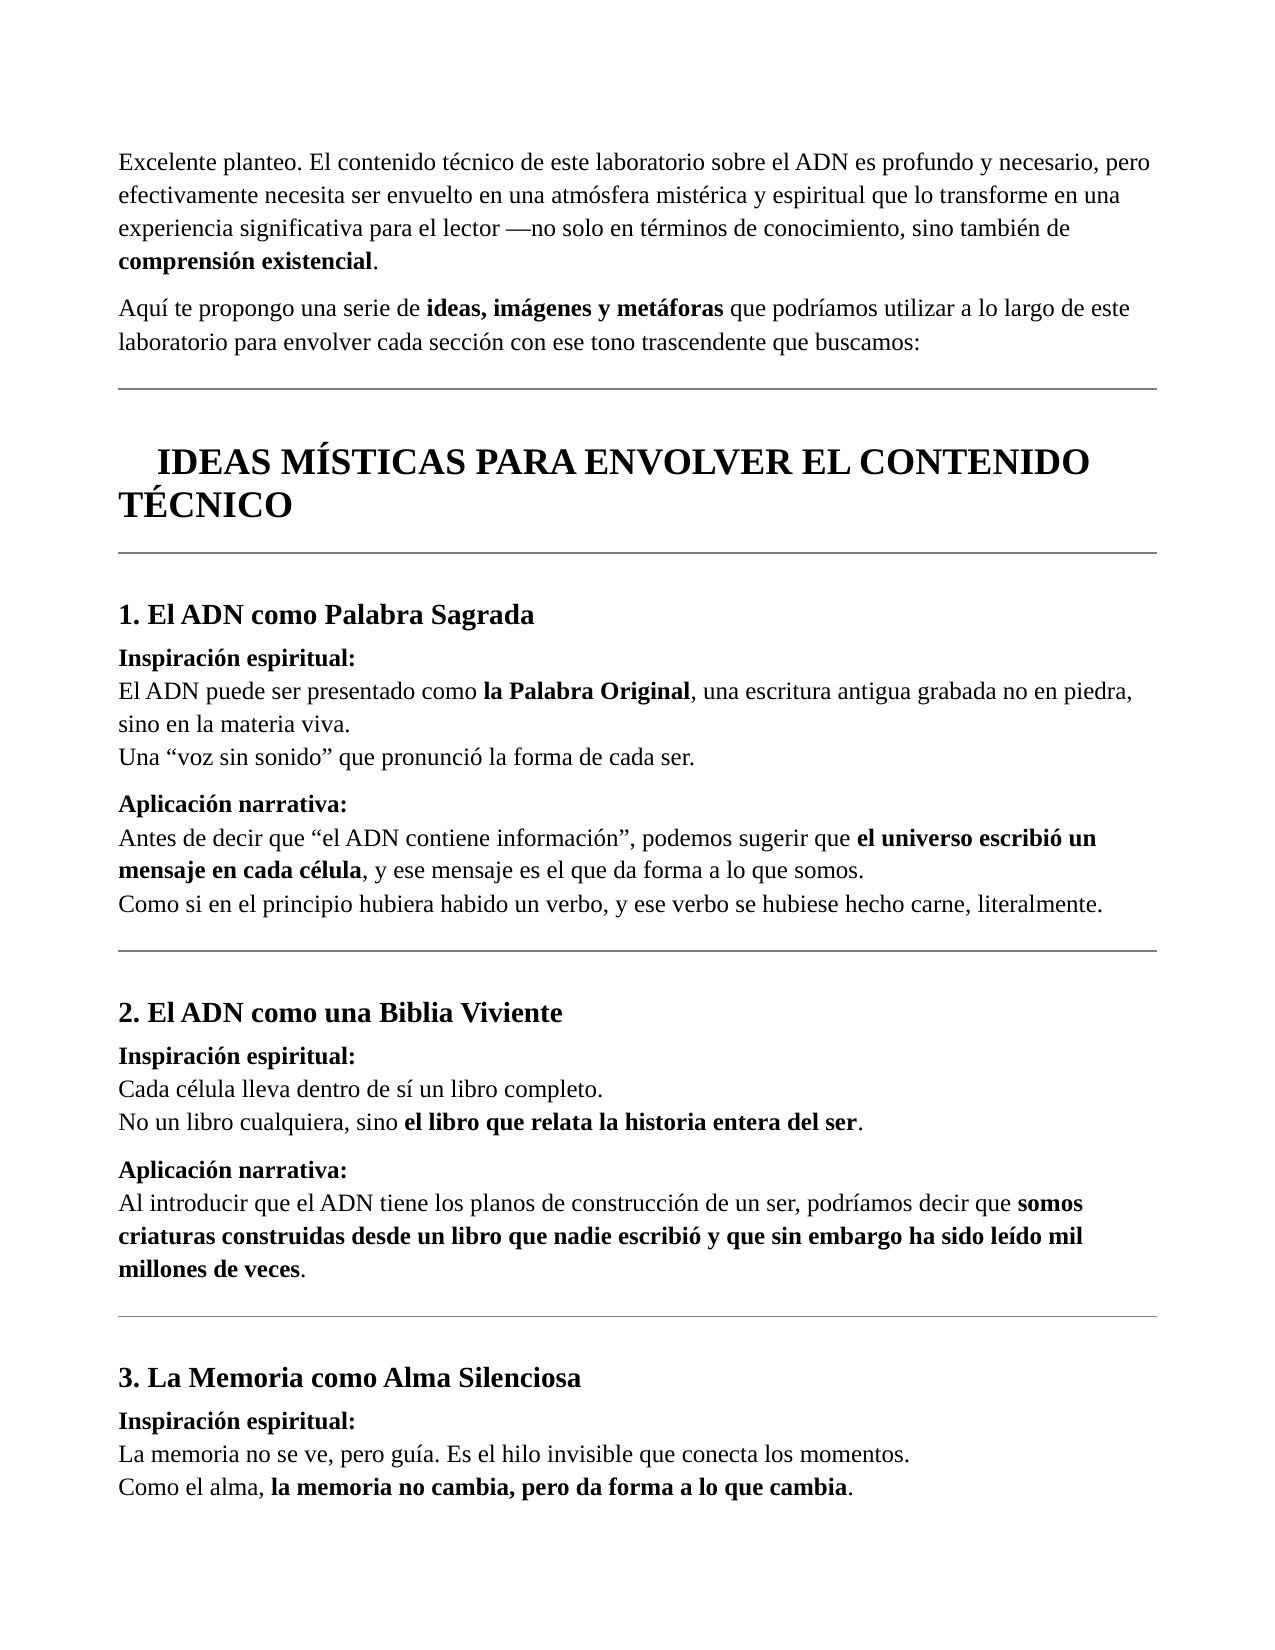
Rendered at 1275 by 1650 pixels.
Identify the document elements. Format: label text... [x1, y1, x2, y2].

text Inspiración espiritual: El ADN puede ser presentado como la Palabra Original, una escritura antigua grabada no en piedra, sino en la materia viva. Una “voz sin sonido” que pronunció la forma de cada ser. [118, 643, 1157, 771]
text Aplicación narrativa: Antes de decir que “el ADN contiene información”, podemos sugerir que el universo escribió un mensaje en cada célula, y ese mensaje es el que da forma a lo que somos. Como si en el principio hubiera habido un verbo, y ese verbo se hubiese hecho carne, literalmente. [118, 789, 1157, 917]
text Excelente planteo. El contenido técnico de este laboratorio sobre el ADN es profundo y necesario, pero efectivamente necesita ser envuelto en una atmósfera mistérica y espiritual que lo transforme en una experiencia significativa para el lector —no solo en términos de conocimiento, sino también de comprensión existencial. [118, 147, 1157, 275]
text Inspiración espiritual: Cada célula lleva dentro de sí un libro completo. No un libro cualquiera, sino el libro que relata la historia entera del ser. [118, 1041, 1157, 1136]
subtitle 3. La Memoria como Alma Silenciosa [118, 1360, 1157, 1394]
text Aplicación narrativa: Al introducir que el ADN tiene los planos de construcción de un ser, podríamos decir que somos criaturas construidas desde un libro que nadie escribió y que sin embargo ha sido leído mil millones de veces. [118, 1155, 1157, 1283]
text Aquí te propongo una serie de ideas, imágenes y metáforas que podríamos utilizar a lo largo de este laboratorio para envolver cada sección con ese tono trascendente que buscamos: [118, 293, 1157, 355]
subtitle 1. El ADN como Palabra Sagrada [118, 597, 1157, 630]
subtitle 2. El ADN como una Biblia Viviente [118, 995, 1157, 1029]
text Inspiración espiritual: La memoria no se ve, pero guía. Es el hilo invisible que conecta los momentos. Como el alma, la memoria no cambia, pero da forma a lo que cambia. [118, 1406, 1157, 1501]
subtitle 🌀 IDEAS MÍSTICAS PARA ENVOLVER EL CONTENIDO TÉCNICO [118, 439, 1157, 526]
